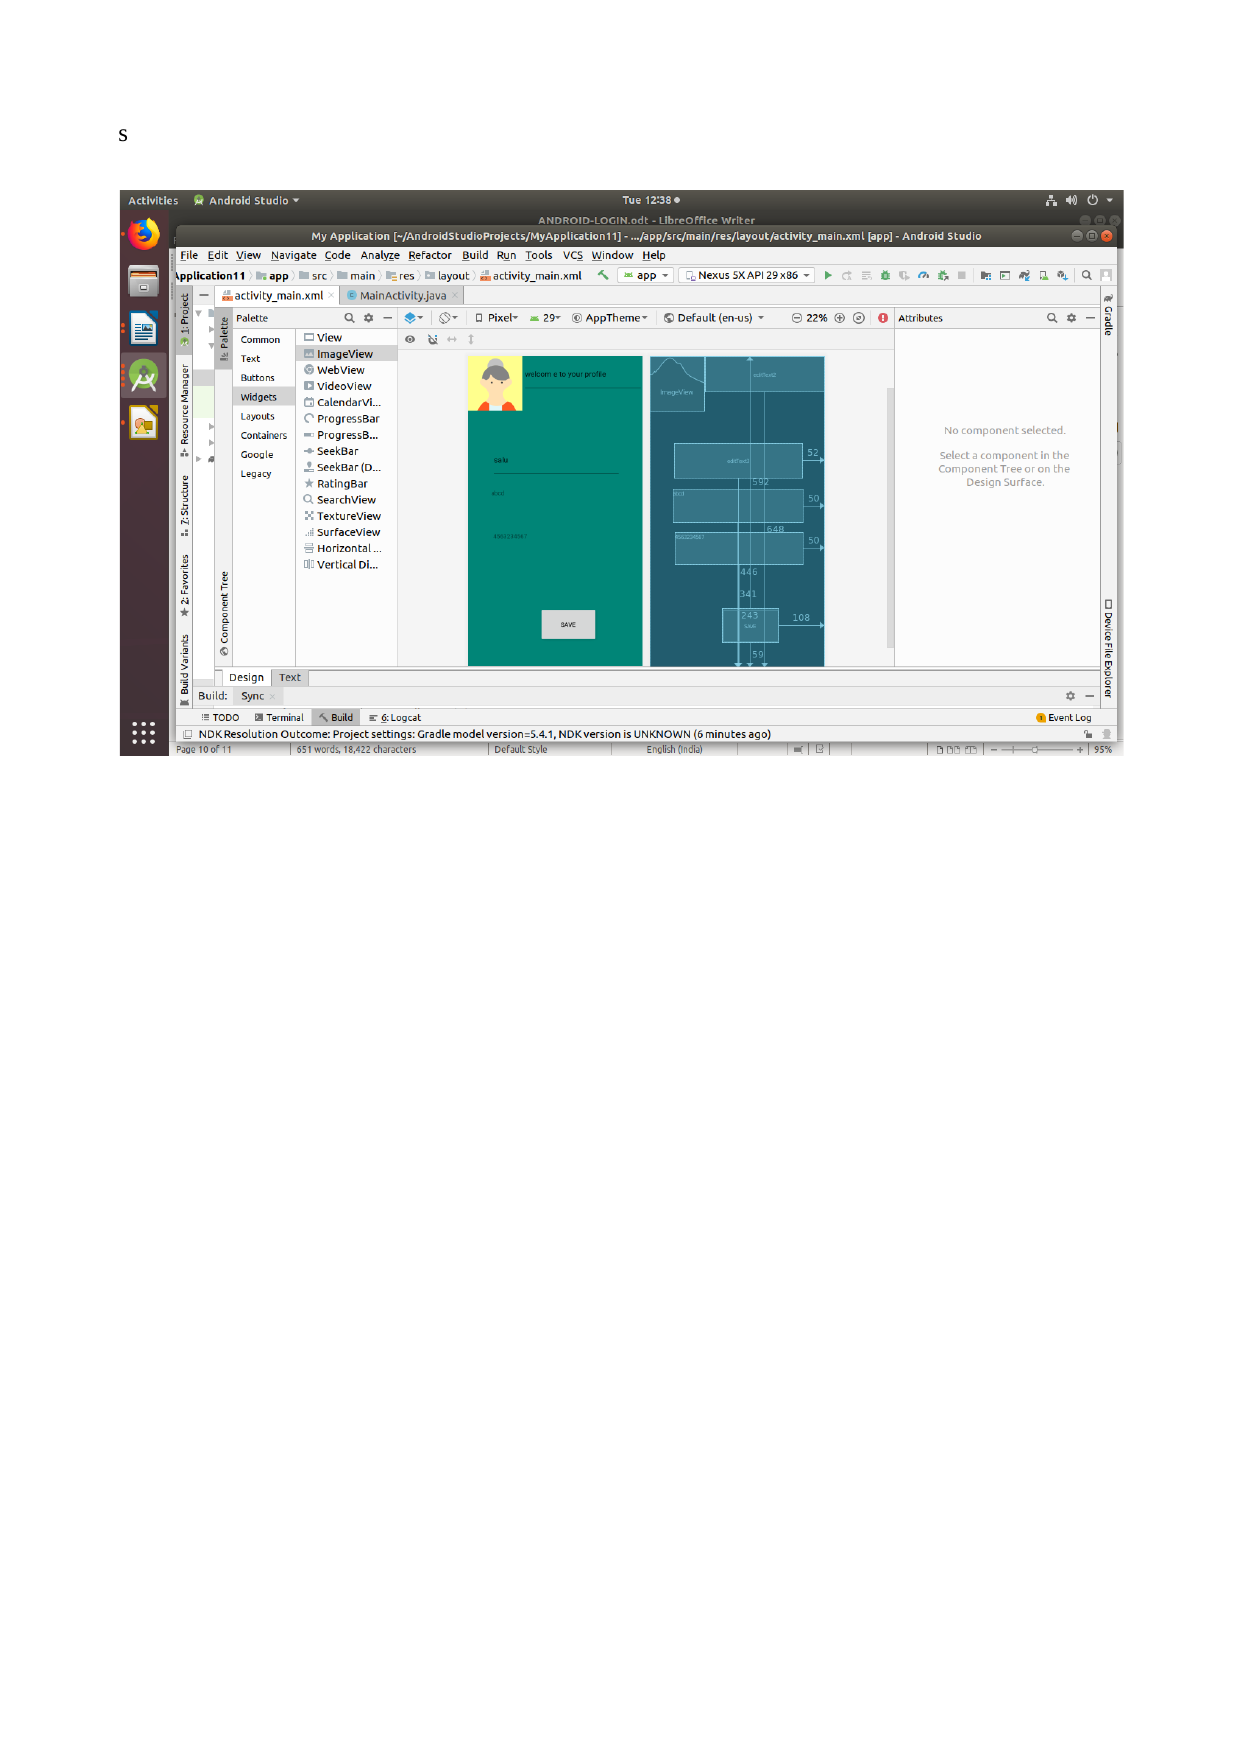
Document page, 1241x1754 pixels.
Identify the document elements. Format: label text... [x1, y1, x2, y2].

text s [118, 118, 1122, 147]
picture [119, 190, 1124, 756]
